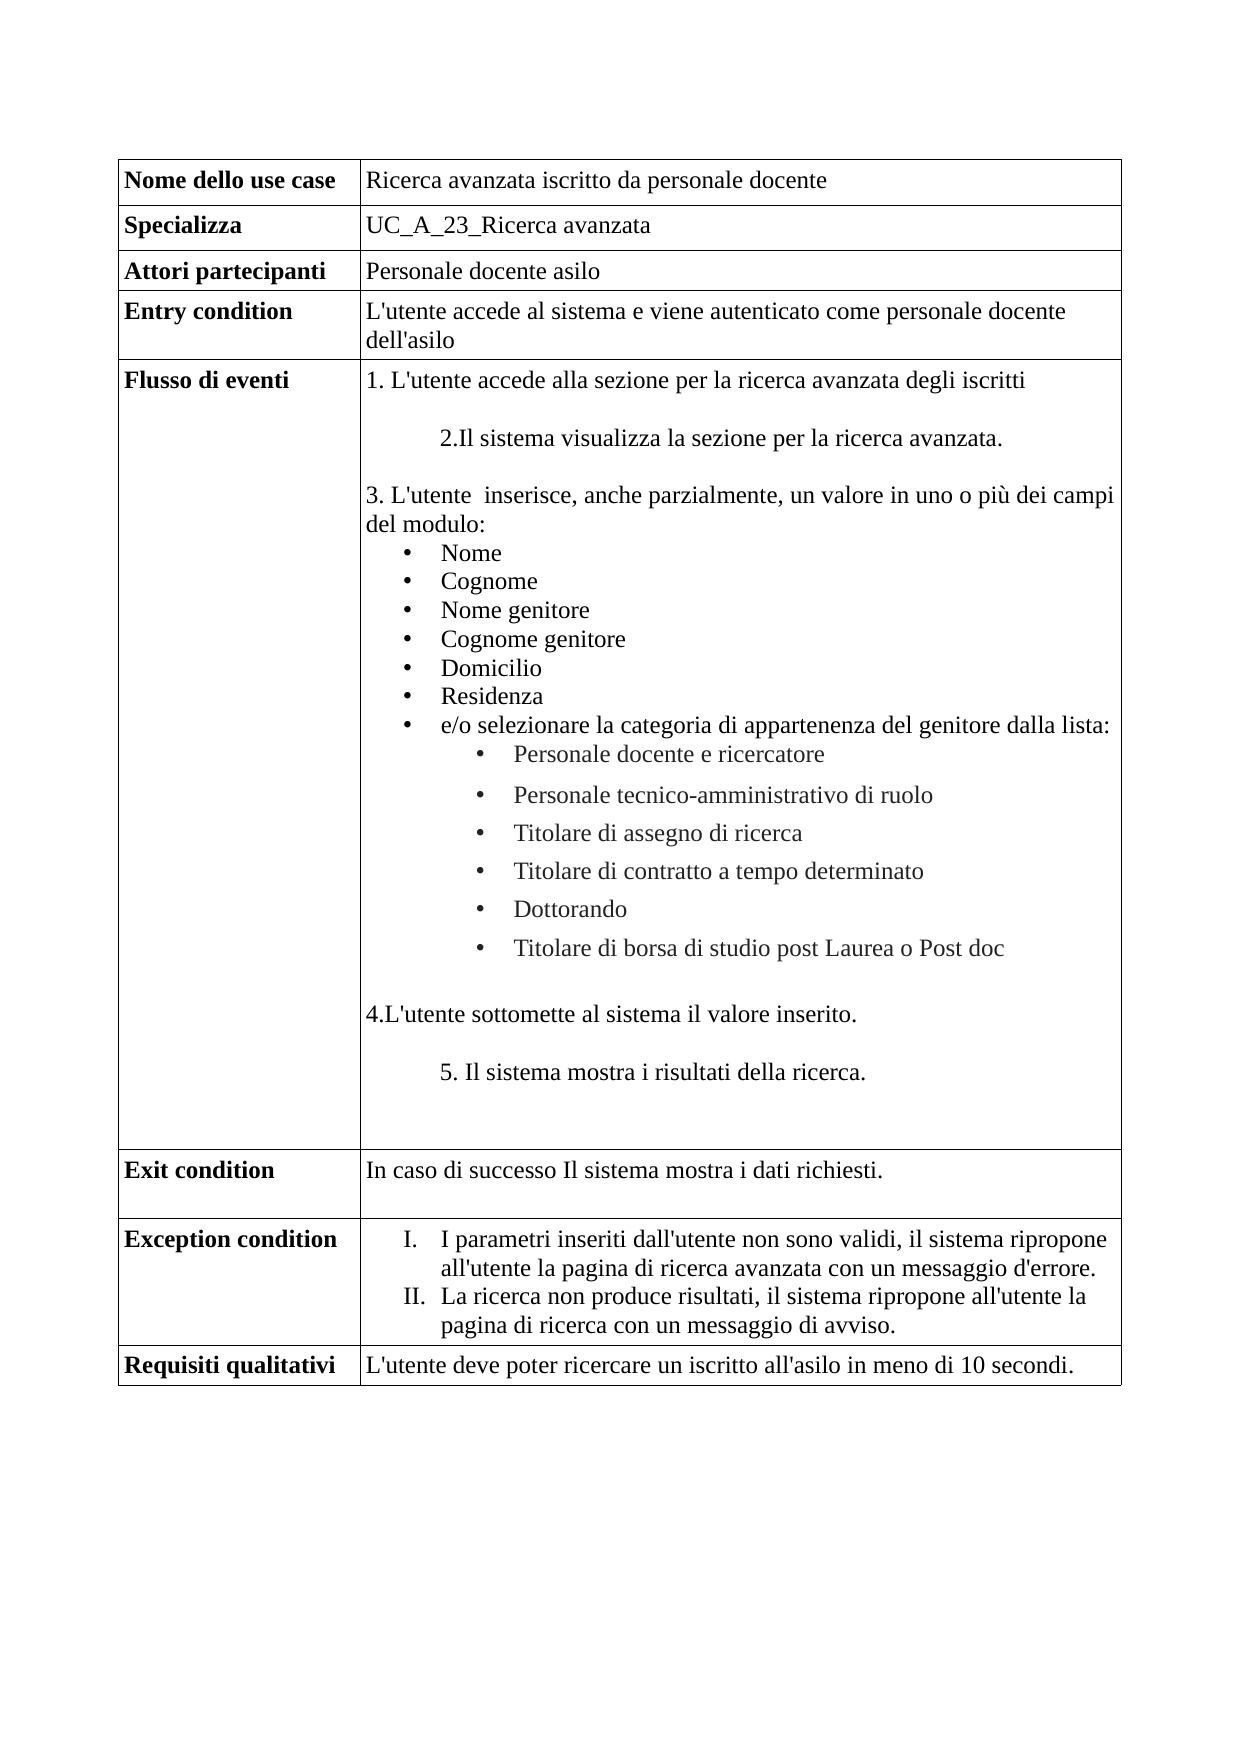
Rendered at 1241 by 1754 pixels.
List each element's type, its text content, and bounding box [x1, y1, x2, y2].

table_header Ricerca avanzata iscritto da personale docente [361, 160, 1121, 205]
table_cell L'utente deve poter ricercare un iscritto all'asilo in meno di 10 secondi. [361, 1346, 1121, 1385]
table_cell Entry condition [119, 291, 360, 359]
table_cell Attori partecipanti [119, 251, 360, 290]
table_cell Exception condition [119, 1219, 360, 1345]
table_cell 1. L'utente accede alla sezione per la ricerca avanzata degli iscritti 2.Il sistema visualizza la sezione per la ricerca avanzata. 3. L'utente inserisce, anche parzialmente, un valore in uno o più dei campi del modulo: Nome Cognome Nome genitore Cognome genitore Domicilio Residenza e/o selezionare la categoria di appartenenza del genitore dalla lista: Personale docente e ricercatore Personale tecnico-amministrativo di ruolo Titolare di assegno di ricerca Titolare di contratto a tempo determinato Dottorando Titolare di borsa di studio post Laurea o Post doc 4.L'utente sottomette al sistema il valore inserito. 5. Il sistema mostra i risultati della ricerca. [361, 360, 1121, 1149]
table_cell Personale docente asilo [361, 251, 1121, 290]
table_cell UC_A_23_Ricerca avanzata [361, 206, 1121, 250]
table_cell L'utente accede al sistema e viene autenticato come personale docente dell'asilo [361, 291, 1121, 359]
table_cell Flusso di eventi [119, 360, 360, 1149]
table_header Nome dello use case [119, 160, 360, 205]
table_cell Exit condition [119, 1150, 360, 1218]
table_cell In caso di successo Il sistema mostra i dati richiesti. [361, 1150, 1121, 1218]
table_cell Specializza [119, 206, 360, 250]
table_cell Requisiti qualitativi [119, 1346, 360, 1385]
table_cell I parametri inseriti dall'utente non sono validi, il sistema ripropone all'utente la pagina di ricerca avanzata con un messaggio d'errore. La ricerca non produce risultati, il sistema ripropone all'utente la pagina di ricerca con un messaggio di avviso. [361, 1219, 1121, 1345]
